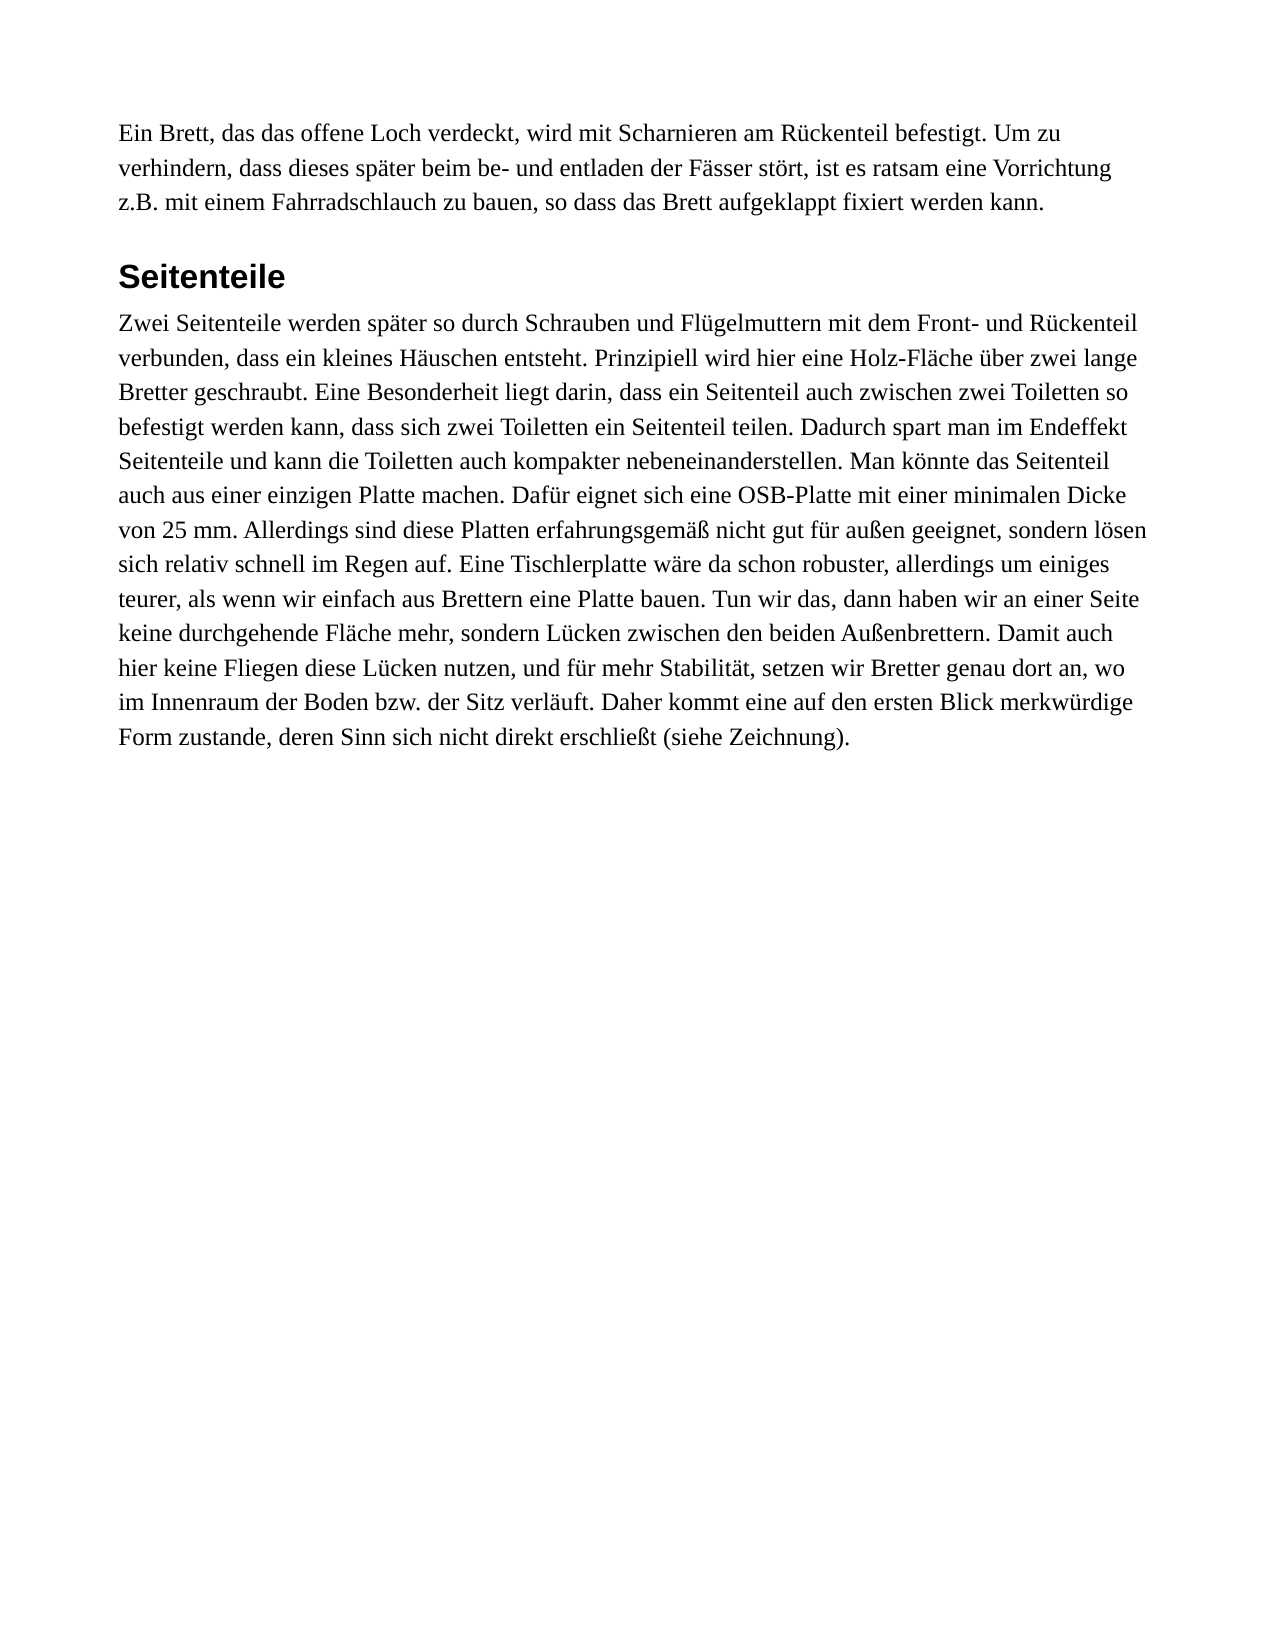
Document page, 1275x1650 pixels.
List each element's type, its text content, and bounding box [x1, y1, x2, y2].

subtitle Seitenteile [118, 257, 1157, 296]
text Zwei Seitenteile werden später so durch Schrauben und Flügelmuttern mit dem Front- und Rückenteil verbunden, dass ein kleines Häuschen entsteht. Prinzipiell wird hier eine Holz-Fläche über zwei lange Bretter geschraubt. Eine Besonderheit liegt darin, dass ein Seitenteil auch zwischen zwei Toiletten so befestigt werden kann, dass sich zwei Toiletten ein Seitenteil teilen. Dadurch spart man im Endeffekt Seitenteile und kann die Toiletten auch kompakter nebeneinanderstellen. Man könnte das Seitenteil auch aus einer einzigen Platte machen. Dafür eignet sich eine OSB-Platte mit einer minimalen Dicke von 25 mm. Allerdings sind diese Platten erfahrungsgemäß nicht gut für außen geeignet, sondern lösen sich relativ schnell im Regen auf. Eine Tischlerplatte wäre da schon robuster, allerdings um einiges teurer, als wenn wir einfach aus Brettern eine Platte bauen. Tun wir das, dann haben wir an einer Seite keine durchgehende Fläche mehr, sondern Lücken zwischen den beiden Außenbrettern. Damit auch hier keine Fliegen diese Lücken nutzen, und für mehr Stabilität, setzen wir Bretter genau dort an, wo im Innenraum der Boden bzw. der Sitz verläuft. Daher kommt eine auf den ersten Blick merkwürdige Form zustande, deren Sinn sich nicht direkt erschließt (siehe Zeichnung). [118, 308, 1157, 751]
text Ein Brett, das das offene Loch verdeckt, wird mit Scharnieren am Rückenteil befestigt. Um zu verhindern, dass dieses später beim be- und entladen der Fässer stört, ist es ratsam eine Vorrichtung z.B. mit einem Fahrradschlauch zu bauen, so dass das Brett aufgeklappt fixiert werden kann. [118, 118, 1157, 216]
